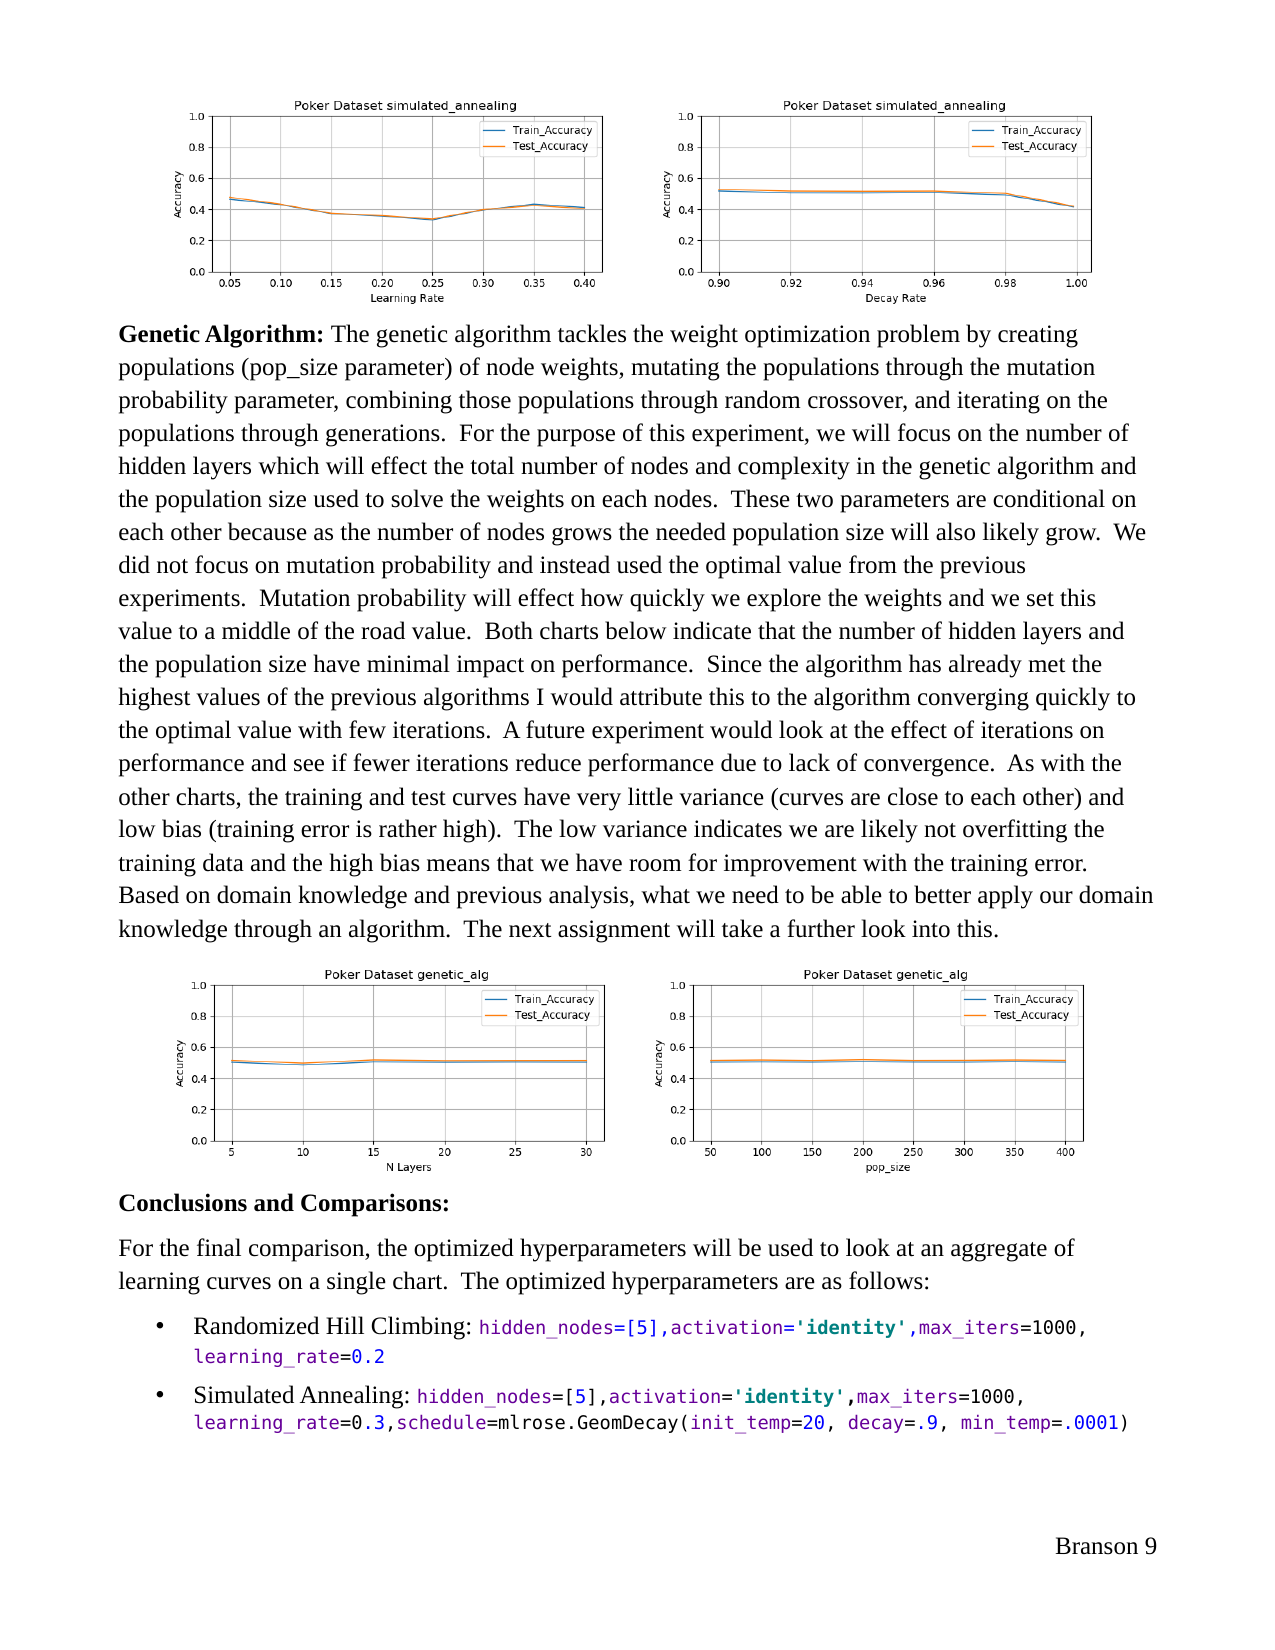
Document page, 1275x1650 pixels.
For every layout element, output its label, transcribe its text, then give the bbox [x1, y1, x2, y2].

list Simulated Annealing: hidden_nodes=[5],activation='identity',max_iters=1000, learning_rate=0.3,schedule=mlrose.GeomDecay(init_temp=20, decay=.9, min_temp=.0001) [156, 1380, 1157, 1434]
text For the final comparison, the optimized hyperparameters will be used to look at an aggregate of learning curves on a single chart. The optimized hyperparameters are as follows: [118, 1233, 1157, 1295]
picture [643, 958, 1094, 1184]
text Genetic Algorithm: The genetic algorithm tackles the weight optimization problem by creating populations (pop_size parameter) of node weights, mutating the populations through the mutation probability parameter, combining those populations through random crossover, and iterating on the populations through generations. For the purpose of this experiment, we will focus on the number of hidden layers which will effect the total number of nodes and complexity in the genetic algorithm and the population size used to solve the weights on each nodes. These two parameters are conditional on each other because as the number of nodes grows the needed population size will also likely grow. We did not focus on mutation probability and instead used the optimal value from the previous experiments. Mutation probability will effect how quickly we explore the weights and we set this value to a middle of the road value. Both charts below indicate that the number of hidden layers and the population size have minimal impact on performance. Since the algorithm has already met the highest values of the previous algorithms I would attribute this to the algorithm converging quickly to the optimal value with few iterations. A future experiment would look at the effect of iterations on performance and see if fewer iterations reduce performance due to lack of convergence. As with the other charts, the training and test curves have very little variance (curves are close to each other) and low bias (training error is rather high). The low variance indicates we are likely not overfitting the training data and the high bias means that we have room for improvement with the training error. Based on domain knowledge and previous analysis, what we need to be able to better apply our domain knowledge through an algorithm. The next assignment will take a further look into this. [118, 90, 1157, 942]
picture [651, 90, 1102, 315]
picture [164, 958, 614, 1184]
picture [162, 90, 613, 315]
text Conclusions and Comparisons: [118, 959, 1157, 1217]
list Randomized Hill Climbing: hidden_nodes=[5],activation='identity',max_iters=1000, learning_rate=0.2 [156, 1311, 1157, 1368]
